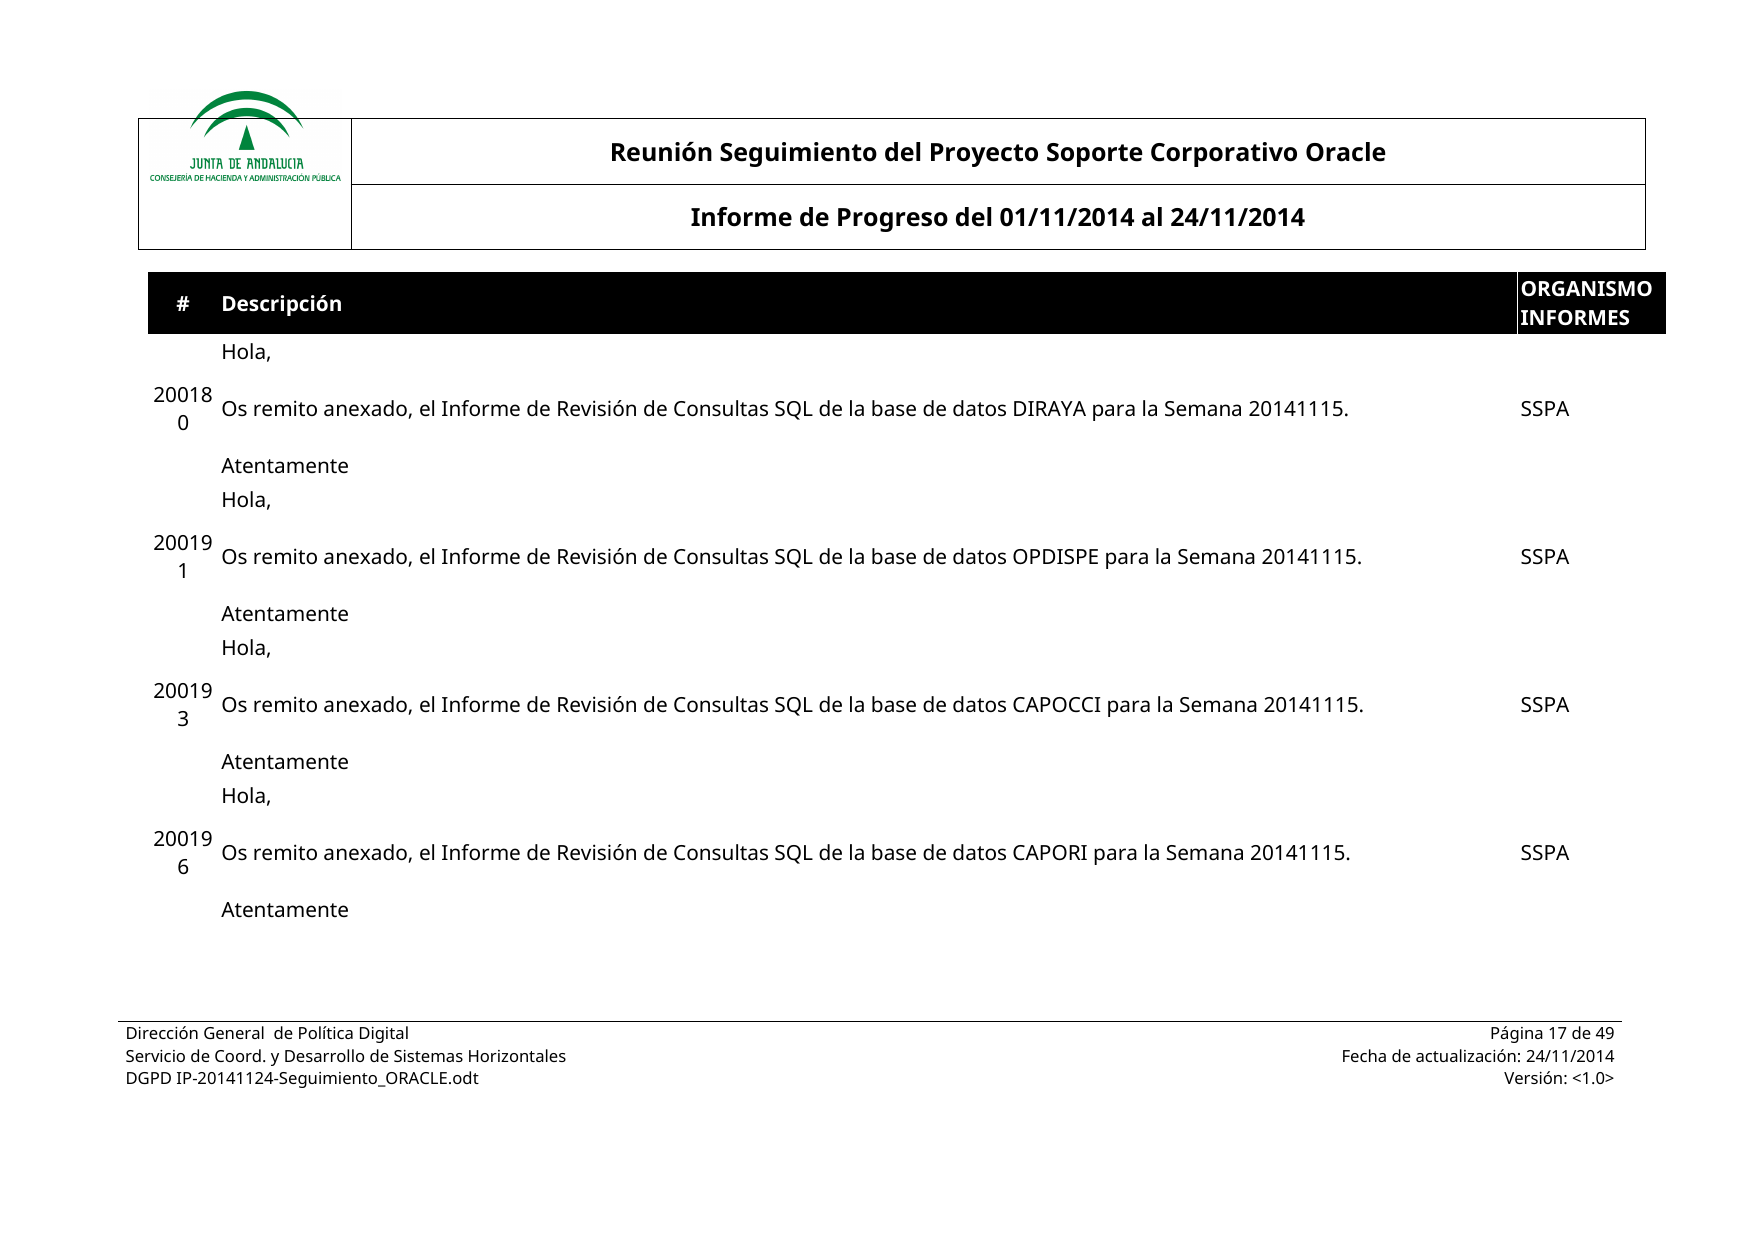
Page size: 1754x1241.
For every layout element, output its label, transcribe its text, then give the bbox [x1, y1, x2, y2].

table_cell Hola, Os remito anexado, el Informe de Revisión de Consultas SQL de la base de datos OPDISPE para la Semana 20141115. Atentamente [218, 483, 1517, 630]
table_cell 200191 [148, 483, 218, 630]
table_cell SSPA [1518, 334, 1666, 482]
table_header Descripción [218, 272, 1517, 334]
table_cell Hola, Os remito anexado, el Informe de Revisión de Consultas SQL de la base de datos CAPOCCI para la Semana 20141115. Atentamente [218, 630, 1517, 778]
picture [149, 89, 342, 118]
table_cell SSPA [1518, 630, 1666, 778]
table_cell SSPA [1518, 779, 1666, 926]
table_cell Hola, Os remito anexado, el Informe de Revisión de Consultas SQL de la base de datos DIRAYA para la Semana 20141115. Atentamente [218, 334, 1517, 482]
picture [149, 119, 342, 182]
table_cell 200180 [148, 334, 218, 482]
table_cell SSPA [1518, 483, 1666, 630]
table_cell 200196 [148, 779, 218, 926]
table_header # [148, 272, 218, 334]
table_header ORGANISMO INFORMES [1518, 272, 1666, 334]
table_cell 200193 [148, 630, 218, 778]
table_cell Hola, Os remito anexado, el Informe de Revisión de Consultas SQL de la base de datos CAPORI para la Semana 20141115. Atentamente [218, 779, 1517, 926]
